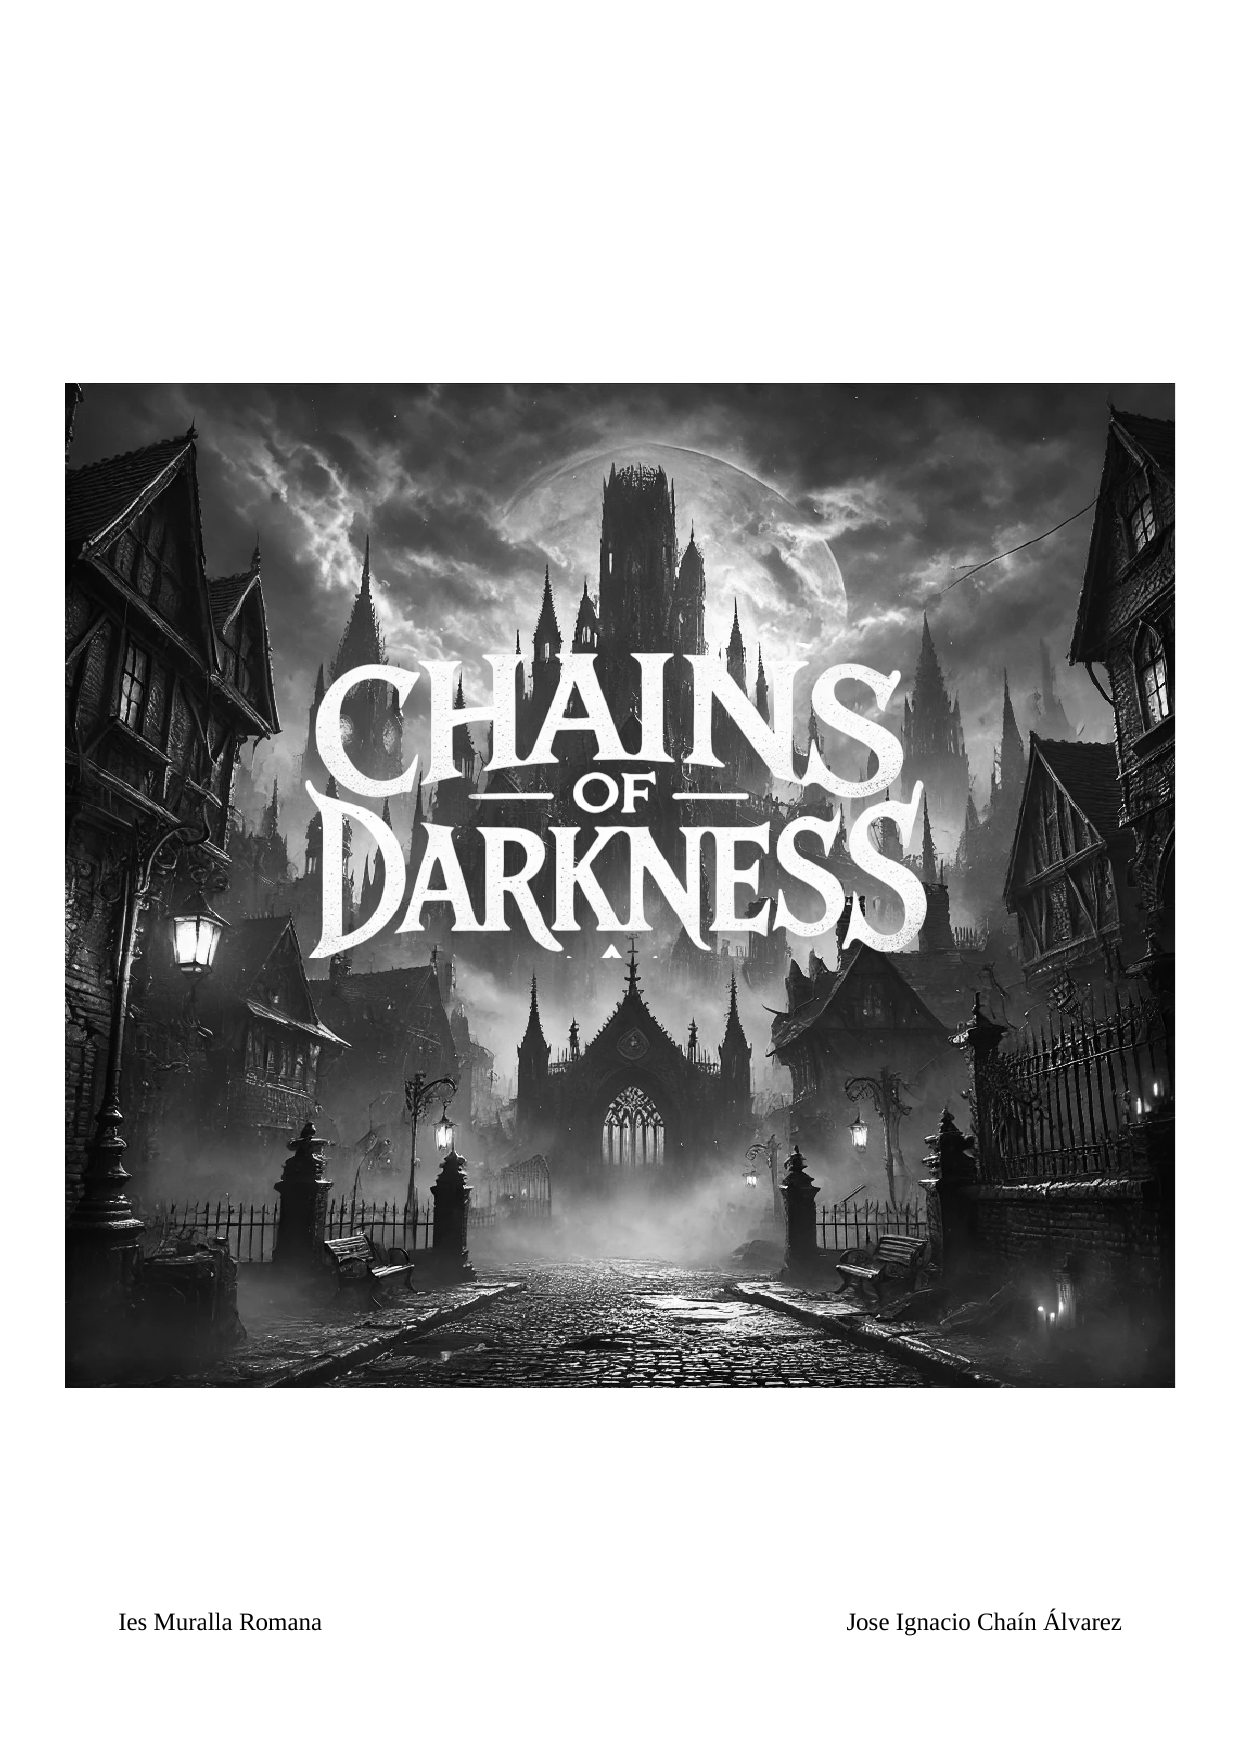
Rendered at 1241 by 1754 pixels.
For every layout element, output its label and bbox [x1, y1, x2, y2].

picture [65, 383, 1175, 1388]
